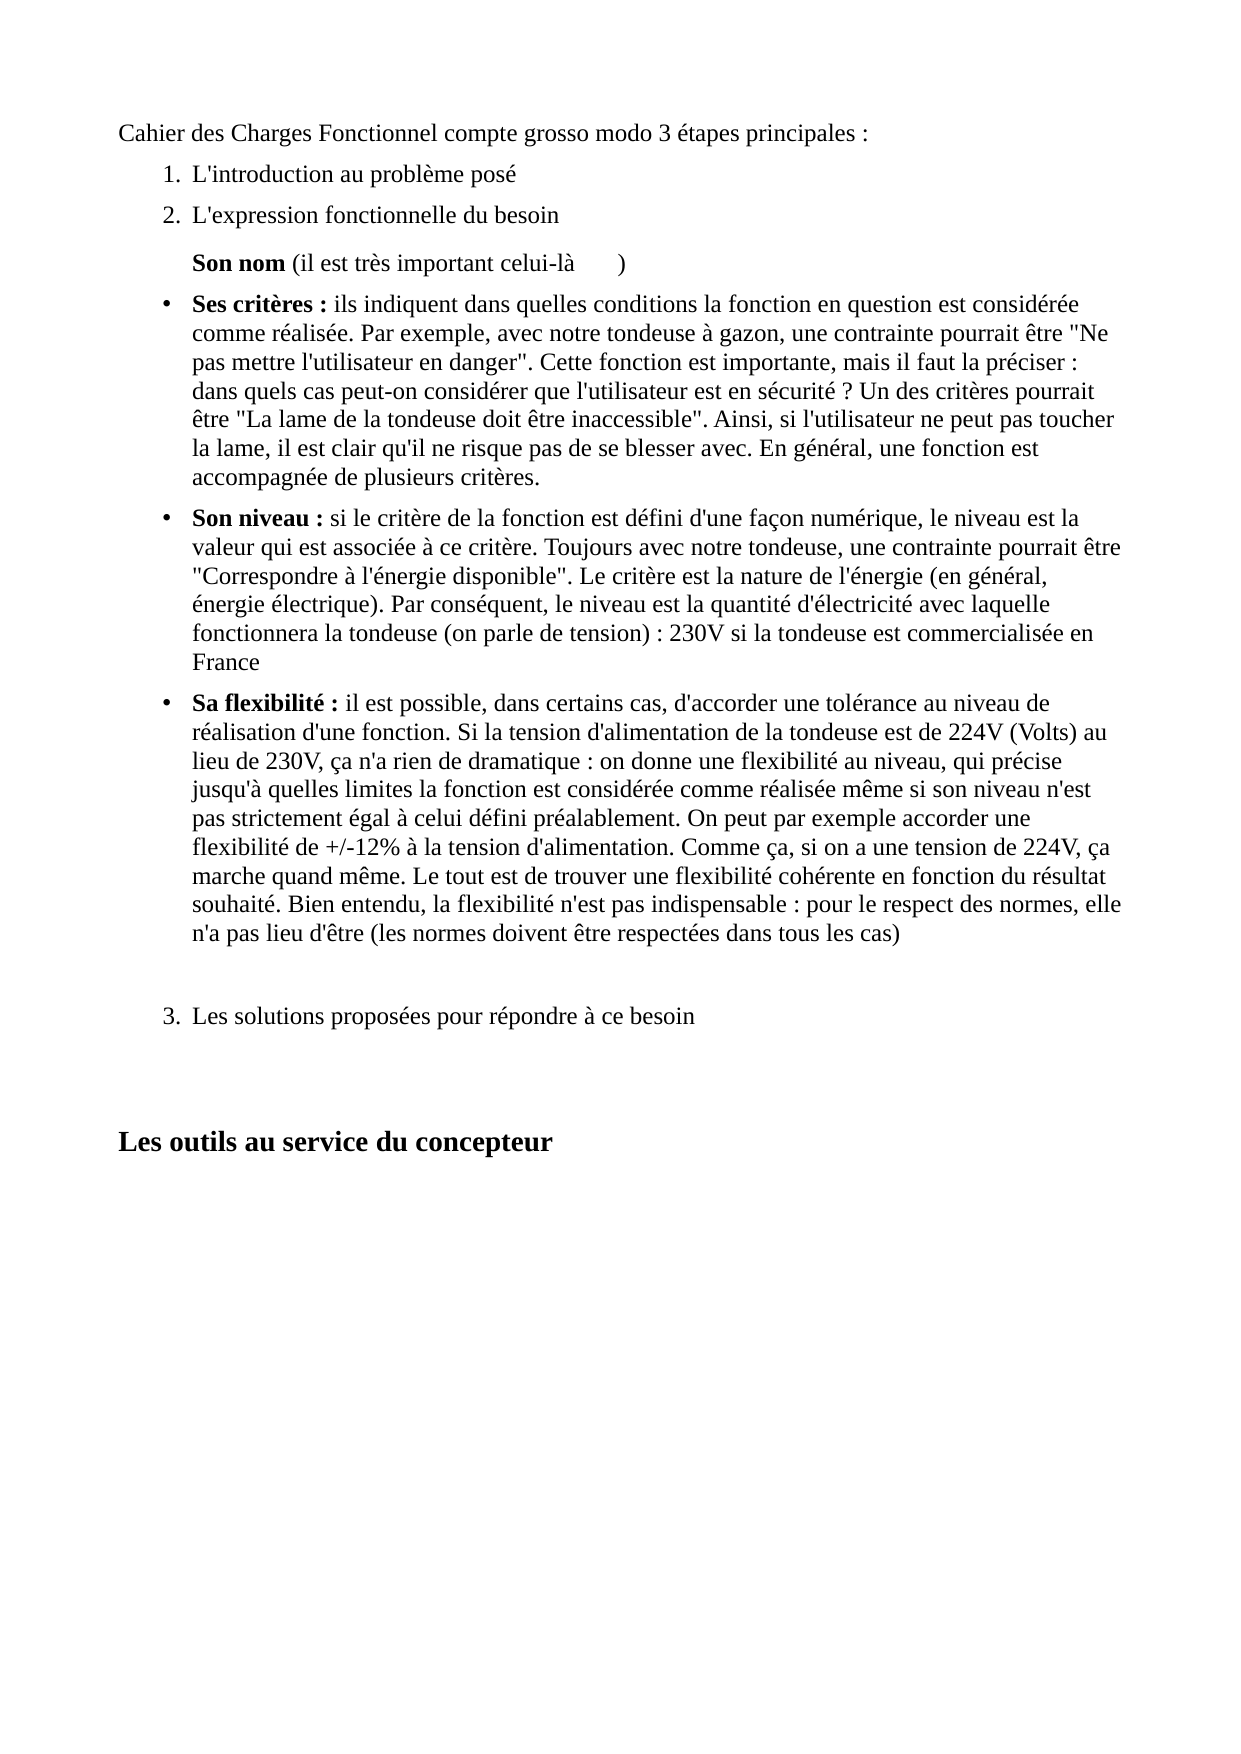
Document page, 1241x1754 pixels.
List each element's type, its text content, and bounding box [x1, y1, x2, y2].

list L'introduction au problème posé [162, 159, 1122, 188]
list Son niveau : si le critère de la fonction est défini d'une façon numérique, le niveau est la valeur qui est associée à ce critère. Toujours avec notre tondeuse, une contrainte pourrait être "Correspondre à l'énergie disponible". Le critère est la nature de l'énergie (en général, énergie électrique). Par conséquent, le niveau est la quantité d'électricité avec laquelle fonctionnera la tondeuse (on parle de tension) : 230V si la tondeuse est commercialisée en France [162, 503, 1122, 676]
subtitle Les outils au service du concepteur [118, 1124, 1122, 1158]
list Son nom (il est très important celui-là ) [162, 242, 1122, 277]
list Ses critères : ils indiquent dans quelles conditions la fonction en question est considérée comme réalisée. Par exemple, avec notre tondeuse à gazon, une contrainte pourrait être "Ne pas mettre l'utilisateur en danger". Cette fonction est importante, mais il faut la préciser : dans quels cas peut-on considérer que l'utilisateur est en sécurité ? Un des critères pourrait être "La lame de la tondeuse doit être inaccessible". Ainsi, si l'utilisateur ne peut pas toucher la lame, il est clair qu'il ne risque pas de se blesser avec. En général, une fonction est accompagnée de plusieurs critères. [162, 289, 1122, 491]
list Sa flexibilité : il est possible, dans certains cas, d'accorder une tolérance au niveau de réalisation d'une fonction. Si la tension d'alimentation de la tondeuse est de 224V (Volts) au lieu de 230V, ça n'a rien de dramatique : on donne une flexibilité au niveau, qui précise jusqu'à quelles limites la fonction est considérée comme réalisée même si son niveau n'est pas strictement égal à celui défini préalablement. On peut par exemple accorder une flexibilité de +/-12% à la tension d'alimentation. Comme ça, si on a une tension de 224V, ça marche quand même. Le tout est de trouver une flexibilité cohérente en fonction du résultat souhaité. Bien entendu, la flexibilité n'est pas indispensable : pour le respect des normes, elle n'a pas lieu d'être (les normes doivent être respectées dans tous les cas) [162, 688, 1122, 947]
text Cahier des Charges Fonctionnel compte grosso modo 3 étapes principales : [118, 118, 1122, 147]
list L'expression fonctionnelle du besoin [162, 201, 1122, 229]
list Les solutions proposées pour répondre à ce besoin [162, 1001, 1122, 1029]
